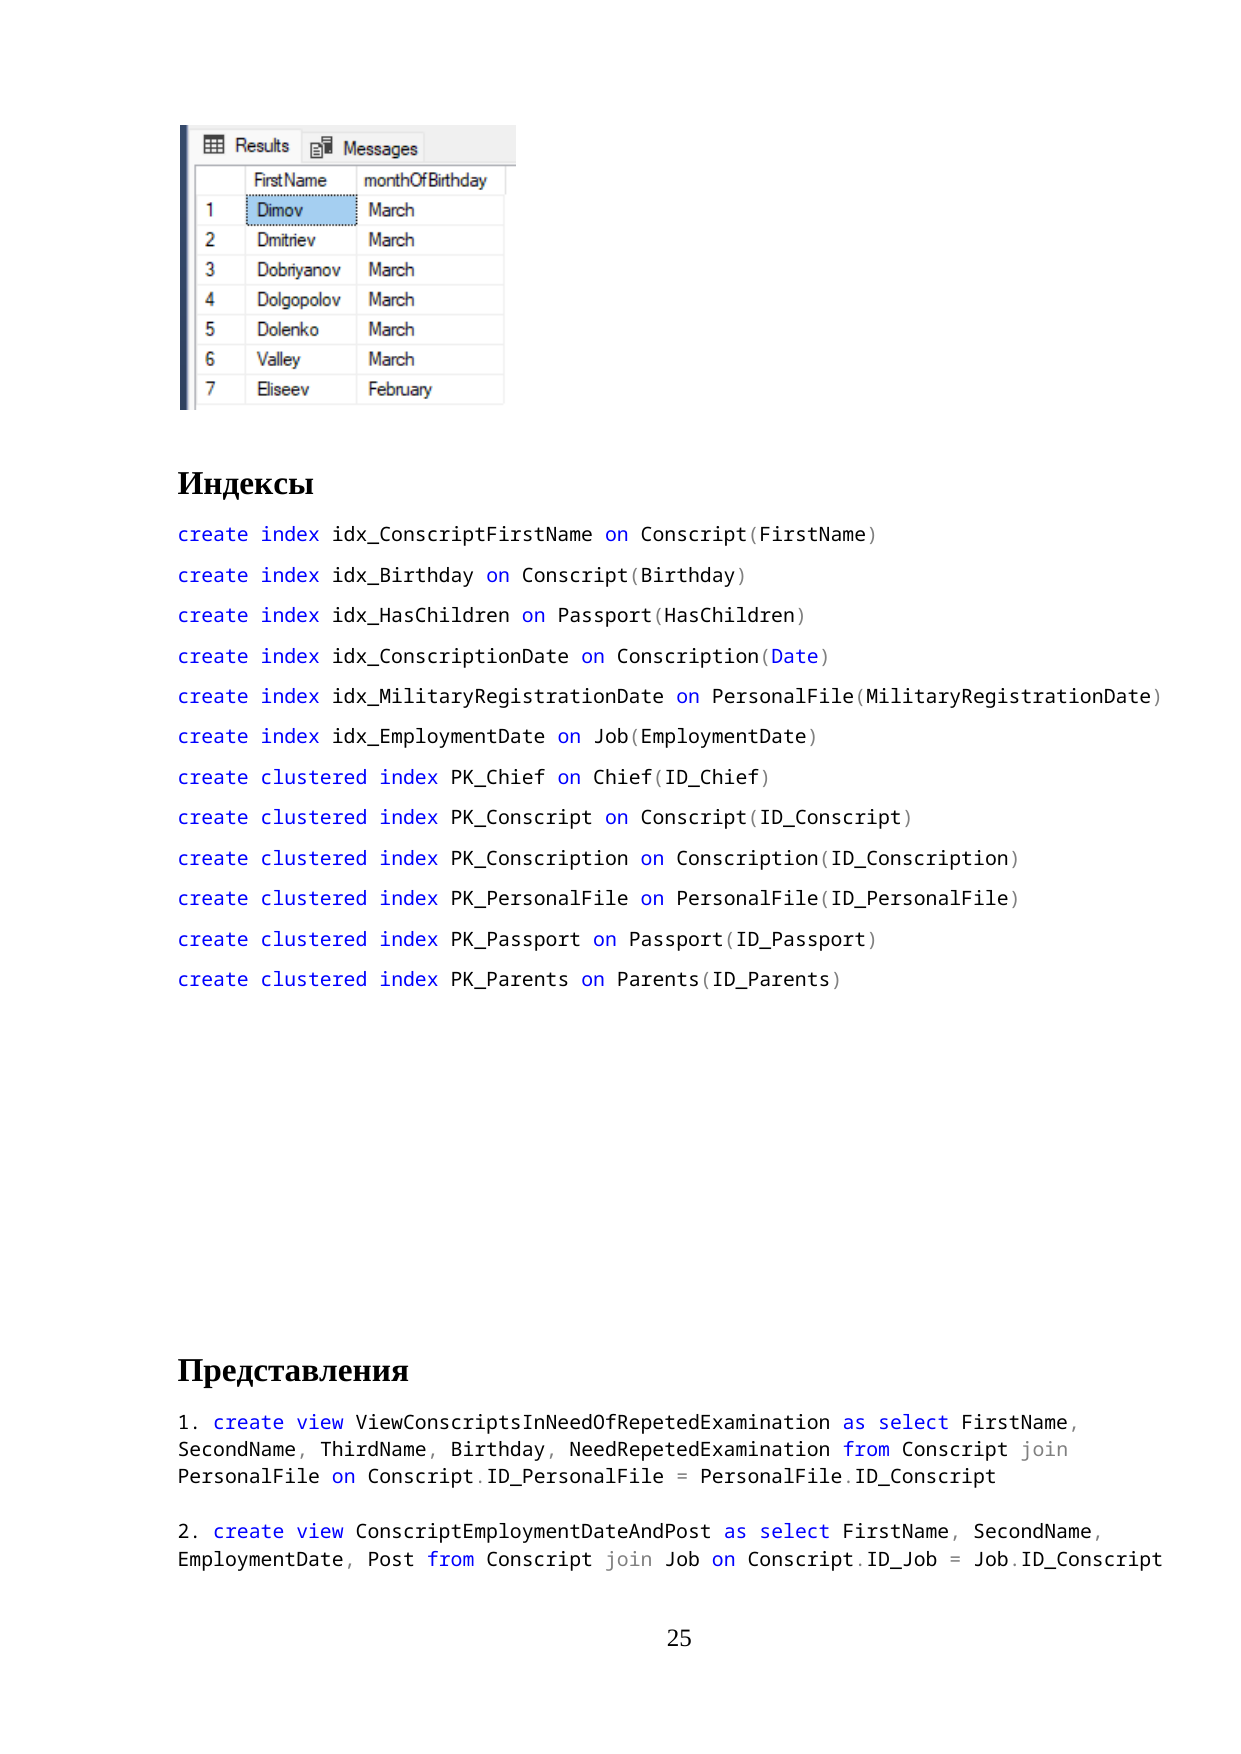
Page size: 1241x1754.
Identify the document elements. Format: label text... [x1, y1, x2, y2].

text create index idx_ConscriptFirstName on Conscript(FirstName) [177, 521, 1181, 548]
text Индексы [177, 463, 1181, 501]
text create index idx_ConscriptionDate on Conscription(Date) [177, 642, 1181, 669]
text create clustered index PK_Chief on Chief(ID_Chief) [177, 763, 1181, 790]
text create index idx_MilitaryRegistrationDate on PersonalFile(MilitaryRegistrationDate) [177, 682, 1181, 709]
text create index idx_Birthday on Conscript(Birthday) [177, 561, 1181, 588]
picture [180, 125, 516, 410]
text create clustered index PK_Conscription on Conscription(ID_Conscription) [177, 844, 1181, 871]
text Представления [177, 1351, 1181, 1389]
text create clustered index PK_PersonalFile on PersonalFile(ID_PersonalFile) [177, 884, 1181, 911]
text 2. create view ConscriptEmploymentDateAndPost as select FirstName, SecondName, EmploymentDate, Post from Conscript join Job on Conscript.ID_Job = Job.ID_Conscript [177, 1518, 1181, 1572]
text create clustered index PK_Parents on Parents(ID_Parents) [177, 965, 1181, 992]
text 1. create view ViewConscriptsInNeedOfRepetedExamination as select FirstName, SecondName, ThirdName, Birthday, NeedRepetedExamination from Conscript join PersonalFile on Conscript.ID_PersonalFile = PersonalFile.ID_Conscript [177, 1408, 1181, 1489]
text create index idx_EmploymentDate on Job(EmploymentDate) [177, 723, 1181, 750]
text create clustered index PK_Conscript on Conscript(ID_Conscript) [177, 803, 1181, 831]
text create index idx_HasChildren on Passport(HasChildren) [177, 601, 1181, 628]
text create clustered index PK_Passport on Passport(ID_Passport) [177, 925, 1181, 952]
